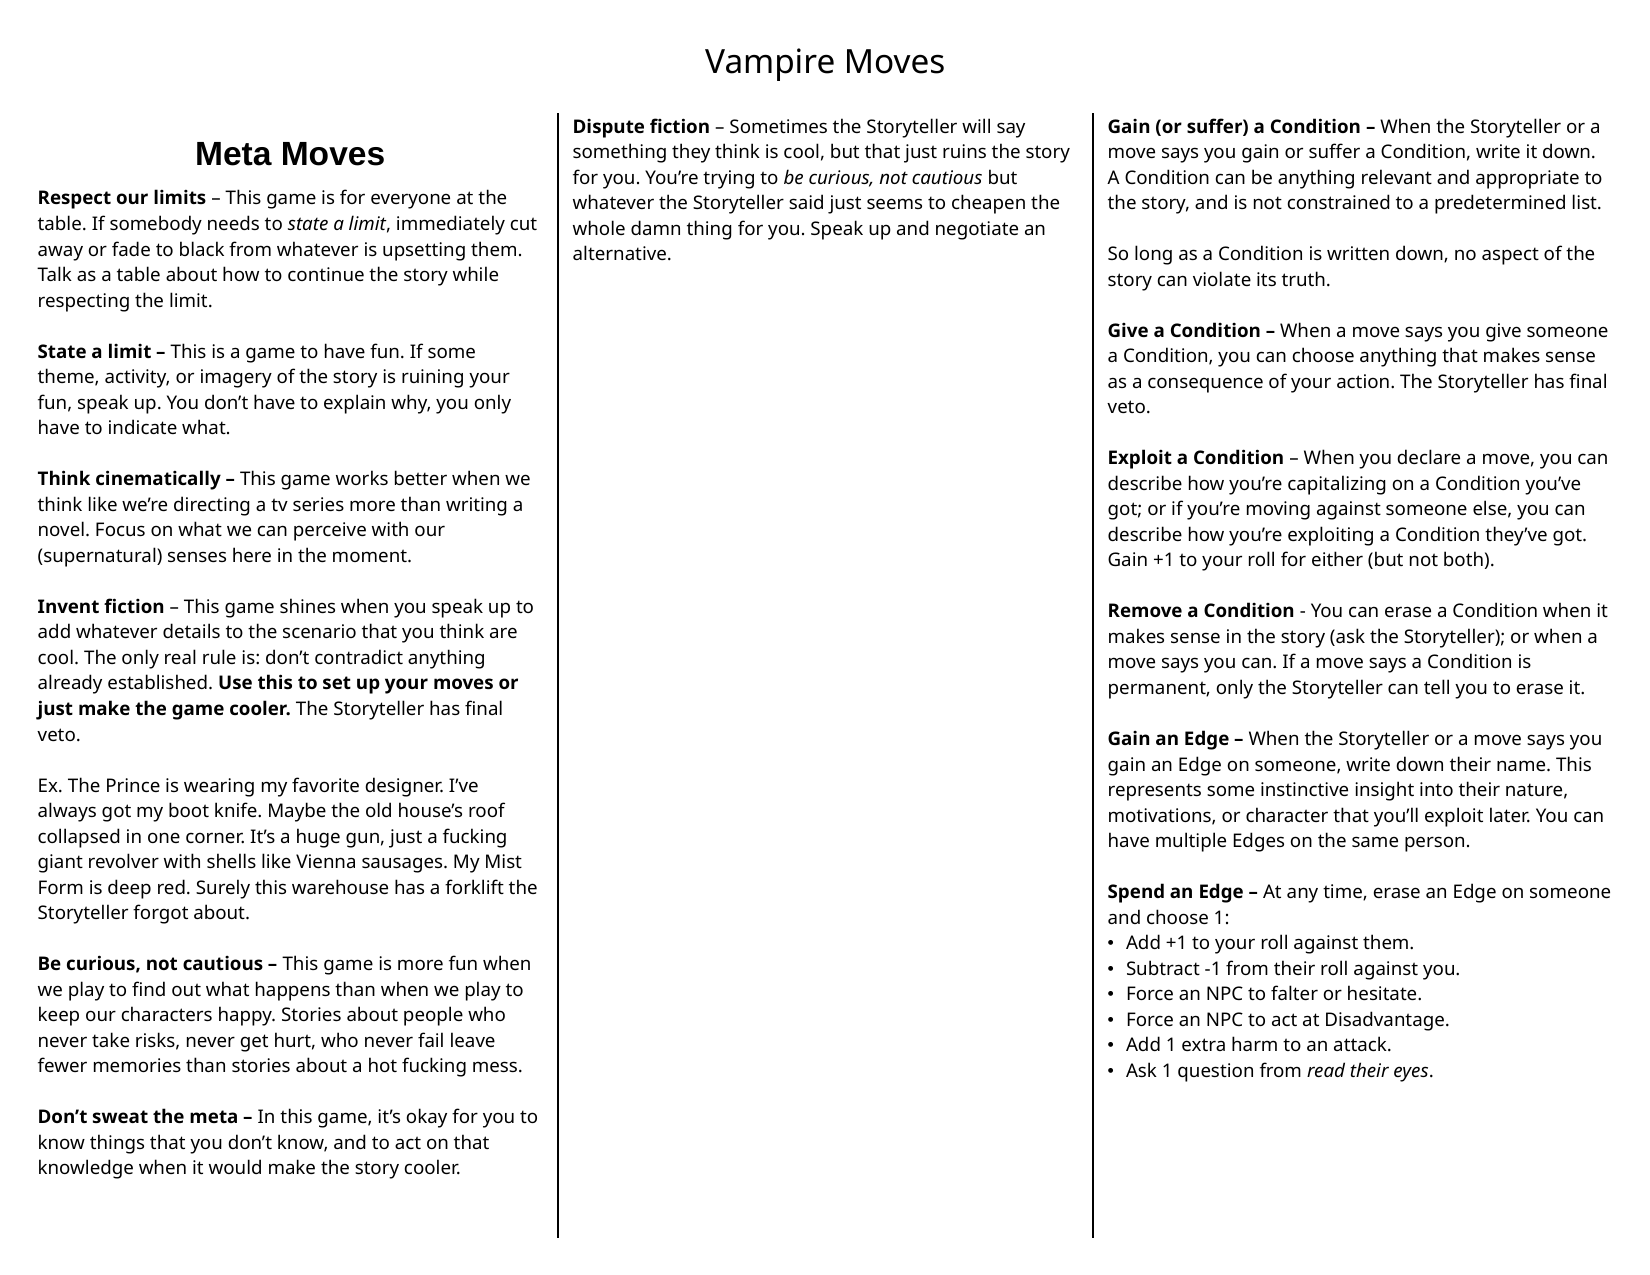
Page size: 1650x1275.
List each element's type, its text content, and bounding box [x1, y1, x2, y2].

text Remove a Condition - You can erase a Condition when it makes sense in the story (ask the Storyteller); or when a move says you can. If a move says a Condition is permanent, only the Storyteller can tell you to erase it. [1107, 598, 1612, 700]
list Add +1 to your roll against them. [1107, 929, 1612, 955]
list Force an NPC to falter or hesitate. [1107, 981, 1612, 1006]
text Give a Condition – When a move says you give someone a Condition, you can choose anything that makes sense as a consequence of your action. The Storyteller has final veto. [1107, 317, 1612, 419]
subtitle Don’t sweat the meta – In this game, it’s okay for you to know things that you don’t know, and to act on that knowledge when it would make the story cooler. [37, 1104, 542, 1180]
text So long as a Condition is written down, no aspect of the story can violate its truth. [1107, 241, 1612, 292]
subtitle Meta Moves [37, 134, 542, 172]
subtitle Invent fiction – This game shines when you speak up to add whatever details to the scenario that you think are cool. The only real rule is: don’t contradict anything already established. Use this to set up your moves or just make the game cooler. The Storyteller has final veto. [37, 593, 542, 746]
text Exploit a Condition – When you declare a move, you can describe how you’re capitalizing on a Condition you’ve got; or if you’re moving against someone else, you can describe how you’re exploiting a Condition they’ve got. Gain +1 to your roll for either (but not both). [1107, 445, 1612, 572]
subtitle Dispute fiction – Sometimes the Storyteller will say something they think is cool, but that just ruins the story for you. You’re trying to be curious, not cautious but whatever the Storyteller said just seems to cheapen the whole damn thing for you. Speak up and negotiate an alternative. [572, 113, 1077, 266]
subtitle Think cinematically – This game works better when we think like we’re directing a tv series more than writing a novel. Focus on what we can perceive with our (supernatural) senses here in the moment. [37, 466, 542, 568]
subtitle Ask 1 question from read their eyes. [1107, 1057, 1612, 1083]
list Force an NPC to act at Disadvantage. [1107, 1006, 1612, 1032]
subtitle Be curious, not cautious – This game is more fun when we play to find out what happens than when we play to keep our characters happy. Stories about people who never take risks, never get hurt, who never fail leave fewer memories than stories about a hot fucking mess. [37, 951, 542, 1078]
text Gain (or suffer) a Condition – When the Storyteller or a move says you gain or suffer a Condition, write it down. A Condition can be anything relevant and appropriate to the story, and is not constrained to a predetermined list. [1107, 113, 1612, 215]
text Spend an Edge – At any time, erase an Edge on someone and choose 1: [1107, 878, 1612, 929]
subtitle Respect our limits – This game is for everyone at the table. If somebody needs to state a limit, immediately cut away or fade to black from whatever is upsetting them. Talk as a table about how to continue the story while respecting the limit. [37, 185, 542, 312]
list Add 1 extra harm to an attack. [1107, 1032, 1612, 1057]
subtitle Ex. The Prince is wearing my favorite designer. I’ve always got my boot knife. Maybe the old house’s roof collapsed in one corner. It’s a huge gun, just a fucking giant revolver with shells like Vienna sausages. My Mist Form is deep red. Surely this warehouse has a forklift the Storyteller forgot about. [37, 772, 542, 925]
subtitle State a limit – This is a game to have fun. If some theme, activity, or imagery of the story is ruining your fun, speak up. You don’t have to explain why, you only have to indicate what. [37, 338, 542, 440]
text Gain an Edge – When the Storyteller or a move says you gain an Edge on someone, write down their name. This represents some instinctive insight into their nature, motivations, or character that you’ll exploit later. You can have multiple Edges on the same person. [1107, 725, 1612, 853]
list Subtract -1 from their roll against you. [1107, 955, 1612, 981]
